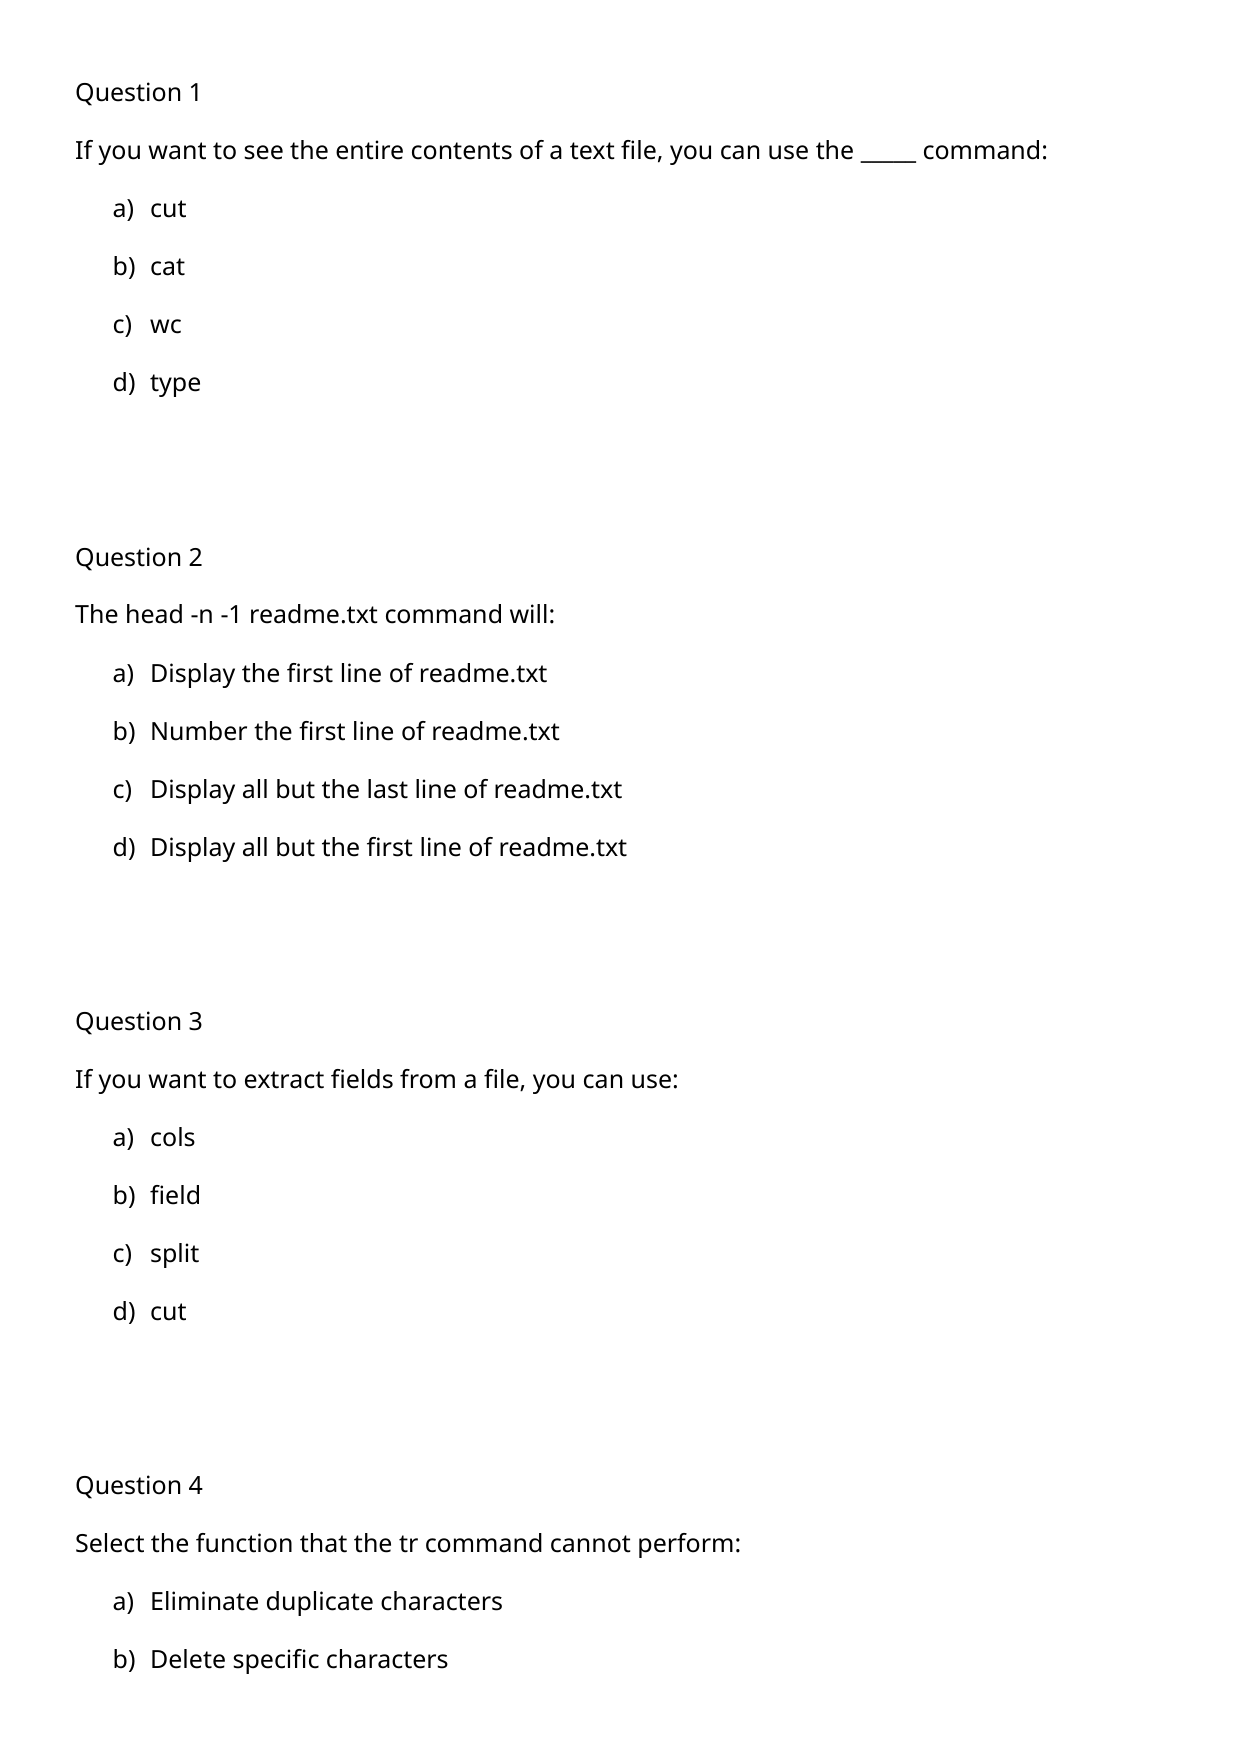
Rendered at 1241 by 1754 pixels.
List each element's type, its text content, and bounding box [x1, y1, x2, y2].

list Number the first line of readme.txt [112, 713, 1165, 747]
list wc [112, 307, 1165, 341]
list Display the first line of readme.txt [112, 655, 1165, 689]
text Question 4 [75, 1467, 1165, 1502]
text Question 1 [75, 75, 1165, 109]
list Eliminate duplicate characters [112, 1583, 1165, 1618]
list cut [112, 1293, 1165, 1327]
list Display all but the first line of readme.txt [112, 829, 1165, 863]
list type [112, 365, 1165, 399]
list split [112, 1235, 1165, 1269]
list Display all but the last line of readme.txt [112, 771, 1165, 805]
text If you want to extract fields from a file, you can use: [75, 1061, 1165, 1095]
text The head -n -1 readme.txt command will: [75, 597, 1165, 631]
list cols [112, 1119, 1165, 1153]
list cut [112, 191, 1165, 225]
list Delete specific characters [112, 1642, 1165, 1676]
text Question 3 [75, 1003, 1165, 1037]
list field [112, 1177, 1165, 1211]
list cat [112, 249, 1165, 283]
text Select the function that the tr command cannot perform: [75, 1526, 1165, 1559]
text If you want to see the entire contents of a text file, you can use the _____ command: [75, 133, 1165, 167]
text Question 2 [75, 539, 1165, 573]
